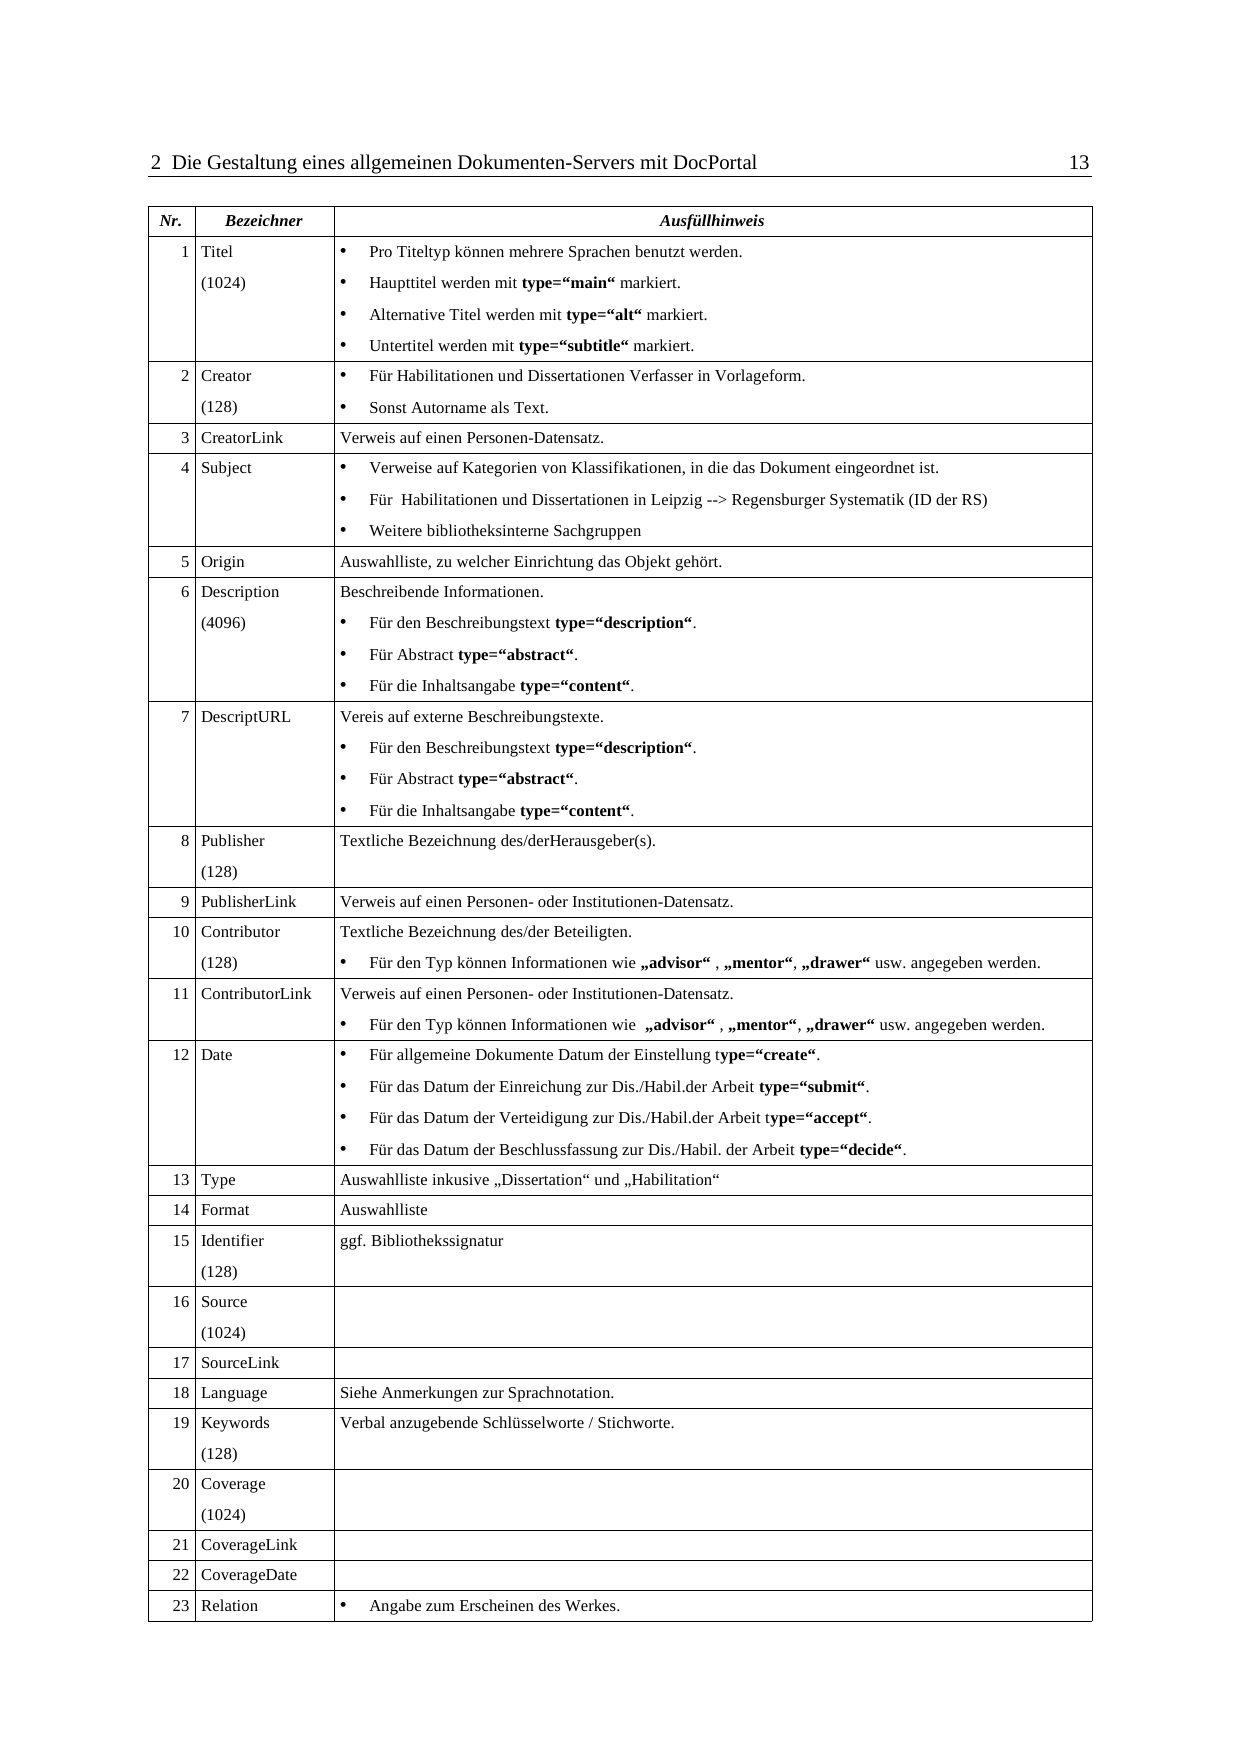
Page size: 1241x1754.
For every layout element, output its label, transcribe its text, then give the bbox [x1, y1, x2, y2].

table_cell Textliche Bezeichnung des/der Beteiligten. Für den Typ können Informationen wie „advisor“ , „mentor“, „drawer“ usw. angegeben werden. [335, 918, 1092, 978]
table_cell Relation [196, 1591, 334, 1621]
table_cell Auswahlliste, zu welcher Einrichtung das Objekt gehört. [335, 547, 1092, 577]
table_cell 8 [149, 827, 195, 887]
table_cell Verweise auf Kategorien von Klassifikationen, in die das Dokument eingeordnet ist. Für Habilitationen und Dissertationen in Leipzig --> Regensburger Systematik (ID der RS) Weitere bibliotheksinterne Sachgruppen [335, 454, 1092, 546]
table_cell ContributorLink [196, 979, 334, 1040]
table_cell Publisher (128) [196, 827, 334, 887]
table_cell Pro Titeltyp können mehrere Sprachen benutzt werden. Haupttitel werden mit type=“main“ markiert. Alternative Titel werden mit type=“alt“ markiert. Untertitel werden mit type=“subtitle“ markiert. [335, 237, 1092, 361]
table_cell 9 [149, 888, 195, 917]
table_cell 23 [149, 1591, 195, 1621]
table_cell SourceLink [196, 1348, 334, 1378]
table_cell Verweis auf einen Personen- oder Institutionen-Datensatz. [335, 888, 1092, 917]
table_cell 5 [149, 547, 195, 577]
table_cell Titel (1024) [196, 237, 334, 361]
table_header Nr. [149, 207, 195, 236]
table_cell Für Habilitationen und Dissertationen Verfasser in Vorlageform. Sonst Autorname als Text. [335, 362, 1092, 423]
table_cell 12 [149, 1041, 195, 1165]
table_cell Source (1024) [196, 1287, 334, 1347]
table_cell 2 [149, 362, 195, 423]
table_cell Verweis auf einen Personen- oder Institutionen-Datensatz. Für den Typ können Informationen wie „advisor“ , „mentor“, „drawer“ usw. angegeben werden. [335, 979, 1092, 1040]
table_cell Date [196, 1041, 334, 1165]
table_cell Creator (128) [196, 362, 334, 423]
table_cell Identifier (128) [196, 1226, 334, 1286]
table_cell Language [196, 1379, 334, 1408]
table_header Bezeichner [196, 207, 334, 236]
table_cell Textliche Bezeichnung des/derHerausgeber(s). [335, 827, 1092, 887]
table_cell 3 [149, 424, 195, 453]
table_cell Angabe zum Erscheinen des Werkes. Verbaler Verweis auf vorangegangene Versionen. [335, 1591, 1092, 1621]
table_cell 19 [149, 1409, 195, 1469]
table_cell 20 [149, 1470, 195, 1530]
table_cell 18 [149, 1379, 195, 1408]
table_cell Beschreibende Informationen. Für den Beschreibungstext type=“description“. Für Abstract type=“abstract“. Für die Inhaltsangabe type=“content“. [335, 578, 1092, 701]
table_cell [335, 1470, 1092, 1530]
table_cell ggf. Bibliothekssignatur [335, 1226, 1092, 1286]
table_cell 4 [149, 454, 195, 546]
table_cell CoverageLink [196, 1531, 334, 1560]
table_cell 6 [149, 578, 195, 701]
table_cell Description (4096) [196, 578, 334, 701]
table_cell Verweis auf einen Personen-Datensatz. [335, 424, 1092, 453]
table_cell CreatorLink [196, 424, 334, 453]
table_cell PublisherLink [196, 888, 334, 917]
table_cell Subject [196, 454, 334, 546]
table_cell DescriptURL [196, 702, 334, 826]
table_cell 21 [149, 1531, 195, 1560]
table_cell [335, 1348, 1092, 1378]
table_cell 10 [149, 918, 195, 978]
table_cell Type [196, 1166, 334, 1195]
table_cell [335, 1561, 1092, 1590]
table_cell CoverageDate [196, 1561, 334, 1590]
table_cell 11 [149, 979, 195, 1040]
table_cell 15 [149, 1226, 195, 1286]
table_cell Coverage (1024) [196, 1470, 334, 1530]
table_cell [335, 1287, 1092, 1347]
table_cell 14 [149, 1196, 195, 1225]
table_cell Auswahlliste inkusive „Dissertation“ und „Habilitation“ [335, 1166, 1092, 1195]
table_cell Contributor (128) [196, 918, 334, 978]
table_cell Siehe Anmerkungen zur Sprachnotation. [335, 1379, 1092, 1408]
table_cell [335, 1531, 1092, 1560]
table_cell 1 [149, 237, 195, 361]
table_cell 7 [149, 702, 195, 826]
table_cell 22 [149, 1561, 195, 1590]
table_header Ausfüllhinweis [335, 207, 1092, 236]
table_cell 17 [149, 1348, 195, 1378]
table_cell 16 [149, 1287, 195, 1347]
table_cell Origin [196, 547, 334, 577]
table_cell Verbal anzugebende Schlüsselworte / Stichworte. [335, 1409, 1092, 1469]
table_cell 13 [149, 1166, 195, 1195]
table_cell Vereis auf externe Beschreibungstexte. Für den Beschreibungstext type=“description“. Für Abstract type=“abstract“. Für die Inhaltsangabe type=“content“. [335, 702, 1092, 826]
table_cell Format [196, 1196, 334, 1225]
table_cell Für allgemeine Dokumente Datum der Einstellung type=“create“. Für das Datum der Einreichung zur Dis./Habil.der Arbeit type=“submit“. Für das Datum der Verteidigung zur Dis./Habil.der Arbeit type=“accept“. Für das Datum der Beschlussfassung zur Dis./Habil. der Arbeit type=“decide“. [335, 1041, 1092, 1165]
table_cell Keywords (128) [196, 1409, 334, 1469]
table_cell Auswahlliste [335, 1196, 1092, 1225]
